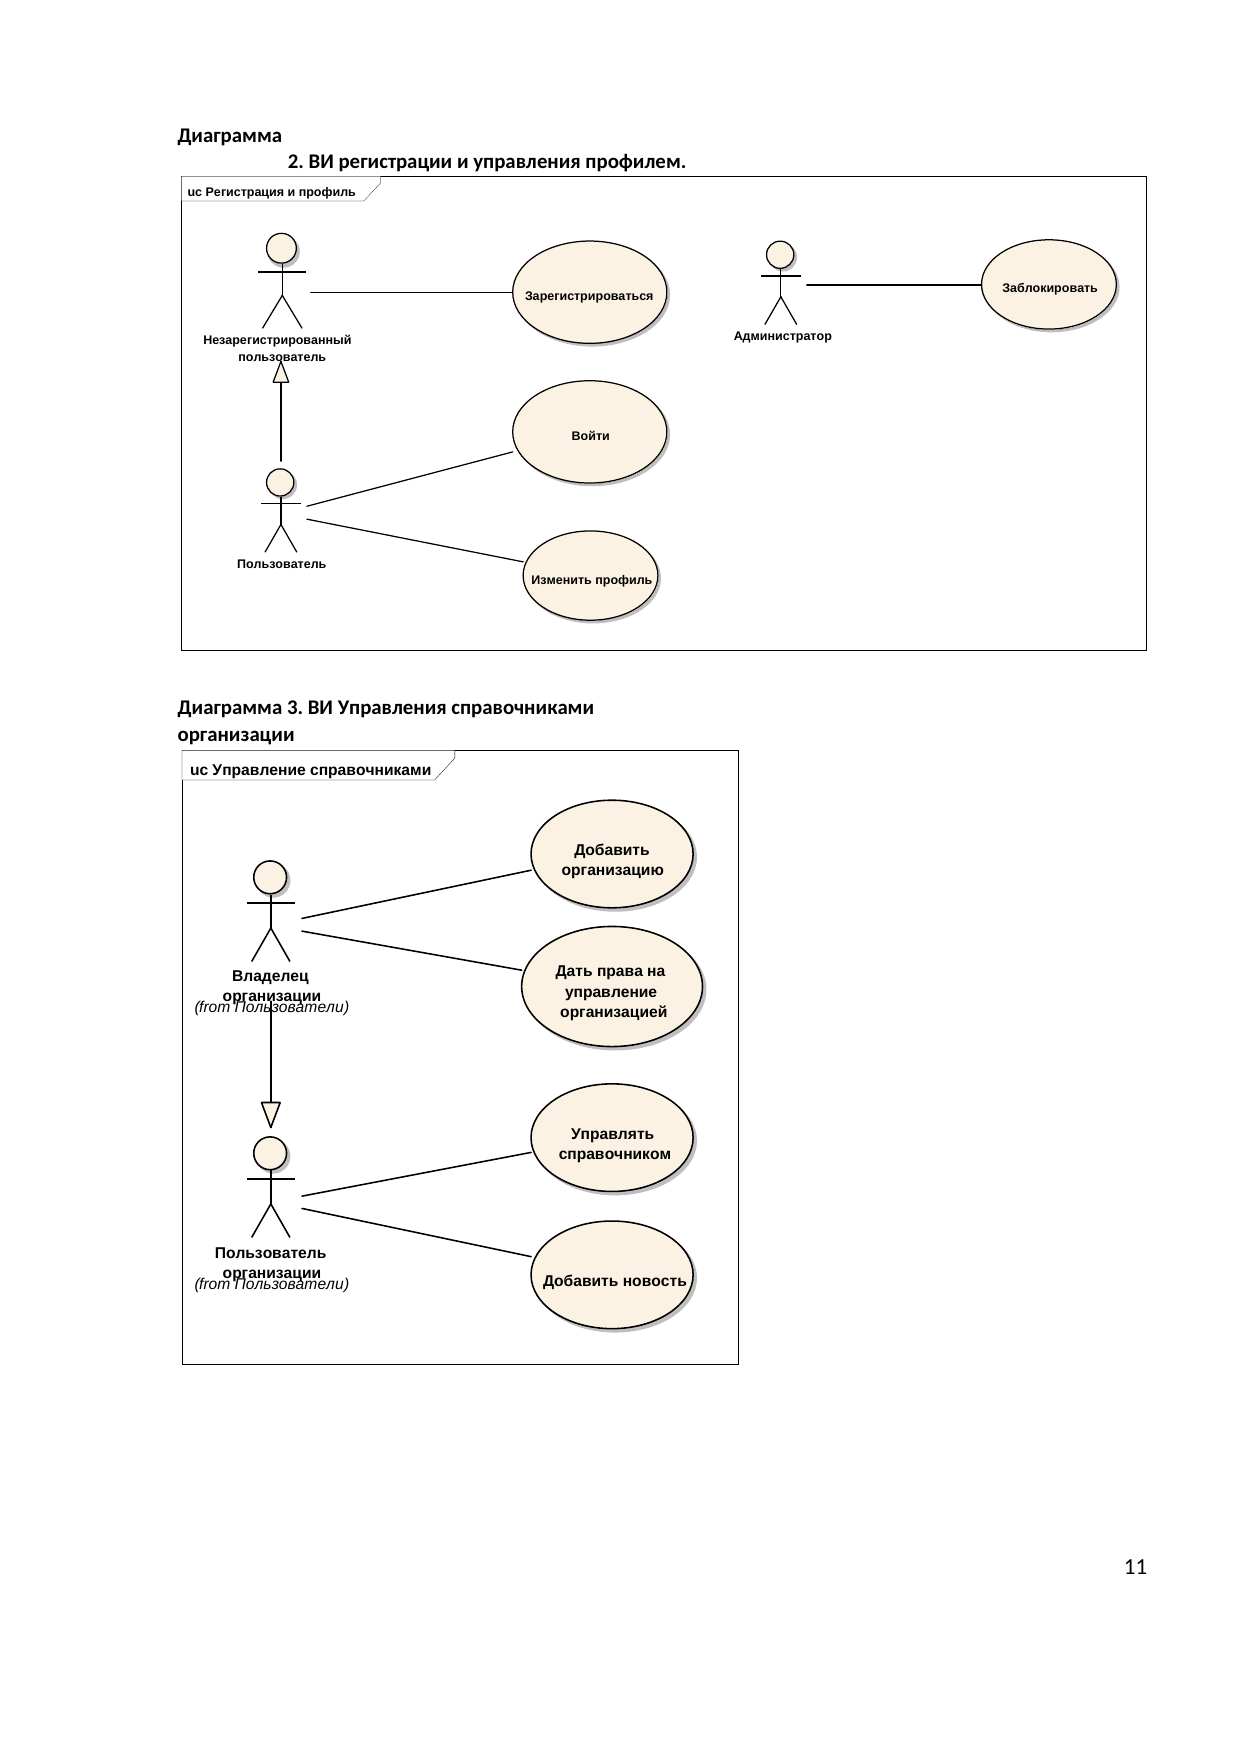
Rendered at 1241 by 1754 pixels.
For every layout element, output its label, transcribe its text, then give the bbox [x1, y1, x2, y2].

picture [626, 1220, 694, 1267]
picture [521, 925, 602, 970]
picture [514, 382, 666, 482]
picture [285, 468, 294, 476]
picture [530, 799, 600, 846]
picture [265, 484, 276, 497]
picture [285, 489, 294, 497]
picture [268, 470, 293, 495]
picture [632, 862, 694, 908]
picture [605, 298, 668, 344]
picture [530, 1220, 598, 1267]
picture [768, 242, 793, 267]
picture [980, 286, 1037, 330]
picture [278, 884, 287, 894]
picture [765, 256, 775, 269]
picture [627, 1083, 694, 1129]
picture [524, 532, 657, 619]
picture [253, 860, 265, 871]
picture [512, 380, 575, 424]
text 2. ВИ регистрации и управления профилем. [288, 148, 716, 173]
picture [255, 862, 285, 892]
picture [268, 235, 295, 262]
picture [530, 1152, 594, 1192]
text Диаграмма 3. ВИ Управления справочниками организации [177, 694, 716, 747]
picture [605, 380, 668, 426]
picture [255, 1138, 285, 1168]
picture [522, 530, 578, 570]
picture [512, 440, 577, 484]
picture [265, 232, 278, 247]
picture [603, 530, 659, 570]
picture [523, 928, 701, 1045]
picture [624, 799, 694, 846]
picture [276, 1136, 287, 1146]
picture [602, 240, 668, 286]
picture [252, 1136, 264, 1152]
picture [530, 1083, 597, 1130]
picture [784, 240, 794, 248]
picture [253, 883, 263, 894]
picture [522, 581, 577, 621]
picture [622, 925, 703, 976]
picture [252, 1154, 263, 1170]
picture [765, 240, 776, 254]
picture [604, 582, 659, 621]
picture [265, 468, 275, 481]
picture [980, 239, 1035, 283]
picture [786, 261, 794, 269]
picture [603, 438, 668, 484]
picture [532, 802, 692, 907]
picture [286, 254, 297, 264]
picture [521, 996, 592, 1047]
picture [983, 241, 1115, 328]
picture [1062, 239, 1117, 276]
picture [285, 232, 297, 242]
picture [530, 861, 592, 908]
picture [265, 249, 276, 264]
picture [630, 1146, 694, 1192]
picture [512, 240, 578, 284]
picture [512, 300, 574, 344]
picture [530, 1282, 593, 1329]
picture [514, 242, 666, 342]
picture [1061, 292, 1117, 330]
picture [631, 1283, 694, 1329]
picture [632, 997, 703, 1047]
picture [276, 860, 287, 870]
picture [532, 1222, 692, 1327]
picture [532, 1085, 692, 1190]
picture [278, 1160, 287, 1170]
